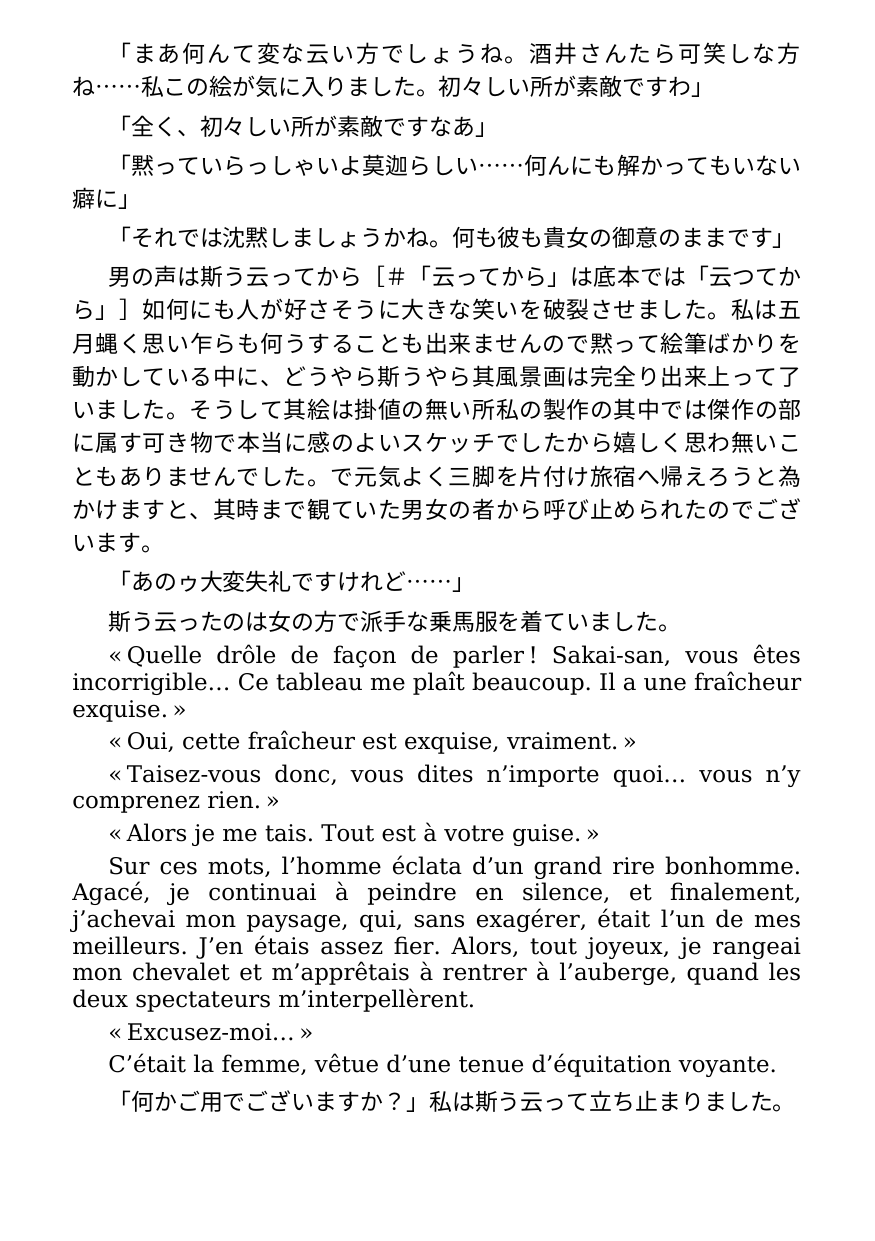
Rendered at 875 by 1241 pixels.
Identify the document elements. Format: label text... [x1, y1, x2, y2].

text « Alors je me tais. Tout est à votre guise. » [72, 820, 802, 847]
text « Quelle drôle de façon de parler ! Sakai-san, vous êtes incorrigible… Ce tableau me plaît beaucoup. Il a une fraîcheur exquise. » [72, 642, 802, 722]
text Sur ces mots, l’homme éclata d’un grand rire bonhomme. Agacé, je continuai à peindre en silence, et finalement, j’achevai mon paysage, qui, sans exagérer, était l’un de mes meilleurs. J’en étais assez fier. Alors, tout joyeux, je rangeai mon chevalet et m’apprêtais à rentrer à l’auberge, quand les deux spectateurs m’interpellèrent. [72, 853, 802, 1013]
text « Oui, cette fraîcheur est exquise, vraiment. » [72, 728, 802, 755]
text 男の声は斯う云ってから［＃「云ってから」は底本では「云つてから」］如何にも人が好さそうに大きな笑いを破裂させました。私は五月蝿く思い乍らも何うすることも出来ませんので黙って絵筆ばかりを動かしている中に、どうやら斯うやら其風景画は完全り出来上って了いました。そうして其絵は掛値の無い所私の製作の其中では傑作の部に属す可き物で本当に感のよいスケッチでしたから嬉しく思わ無いこともありませんでした。で元気よく三脚を片付け旅宿へ帰えろうと為かけますと、其時まで観ていた男女の者から呼び止められたのでございます。 [72, 259, 802, 558]
text 「あのゥ大変失礼ですけれど……」 [72, 564, 802, 597]
text 「黙っていらっしゃいよ莫迦らしい……何んにも解かってもいない癖に」 [72, 148, 802, 214]
text 「全く、初々しい所が素敵ですなあ」 [72, 108, 802, 142]
text « Taisez-vous donc, vous dites n’importe quoi… vous n’y comprenez rien. » [72, 761, 802, 814]
text 「まあ何んて変な云い方でしょうね。酒井さんたら可笑しな方ね……私この絵が気に入りました。初々しい所が素敵ですわ」 [72, 36, 802, 102]
text 斯う云ったのは女の方で派手な乗馬服を着ていました。 [72, 603, 802, 637]
text 「何かご用でございますか？」私は斯う云って立ち止まりました。 [72, 1084, 802, 1117]
text C’était la femme, vêtue d’une tenue d’équitation voyante. [72, 1051, 802, 1078]
text « Excusez-moi… » [72, 1019, 802, 1046]
text 「それでは沈黙しましょうかね。何も彼も貴女の御意のままです」 [72, 220, 802, 253]
